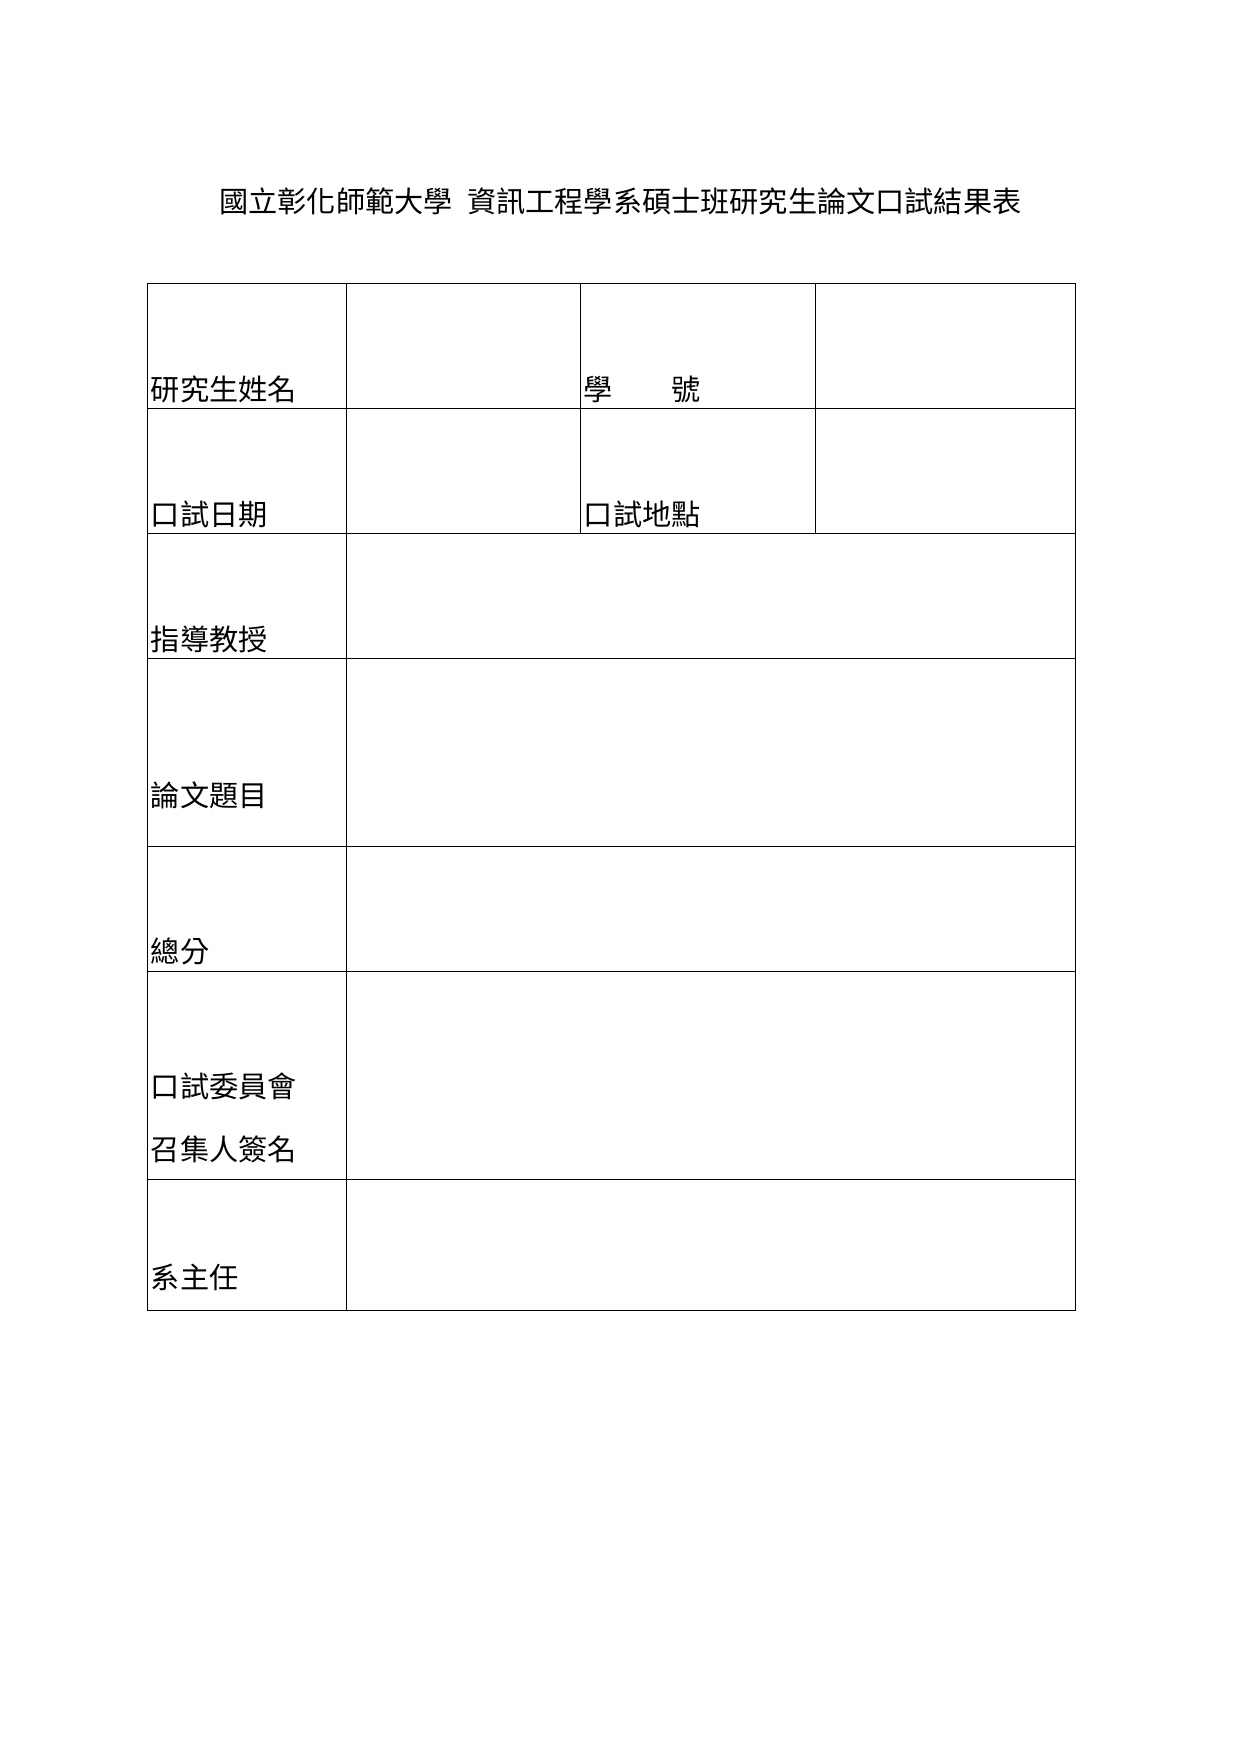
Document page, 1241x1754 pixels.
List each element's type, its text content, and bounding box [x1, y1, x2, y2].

table_cell [347, 534, 1075, 658]
table_header 學 號 [581, 284, 815, 408]
table_cell 論文題目 [148, 659, 346, 846]
table_cell [347, 847, 1075, 971]
table_cell 總分 [148, 847, 346, 971]
table_header 研究生姓名 [148, 284, 346, 408]
text 國立彰化師範大學 資訊工程學系碩士班研究生論文口試結果表 [148, 158, 1092, 221]
table_cell [347, 1180, 1075, 1309]
table_cell 口試地點 [581, 409, 815, 533]
table_cell [347, 409, 580, 533]
table_cell 口試日期 [148, 409, 346, 533]
table_cell 系主任 [148, 1180, 346, 1309]
table_cell [347, 972, 1075, 1178]
table_cell [816, 409, 1075, 533]
table_cell 指導教授 [148, 534, 346, 658]
table_header [347, 284, 580, 408]
table_header [816, 284, 1075, 408]
table_cell [347, 659, 1075, 846]
table_cell 口試委員會 召集人簽名 [148, 972, 346, 1178]
